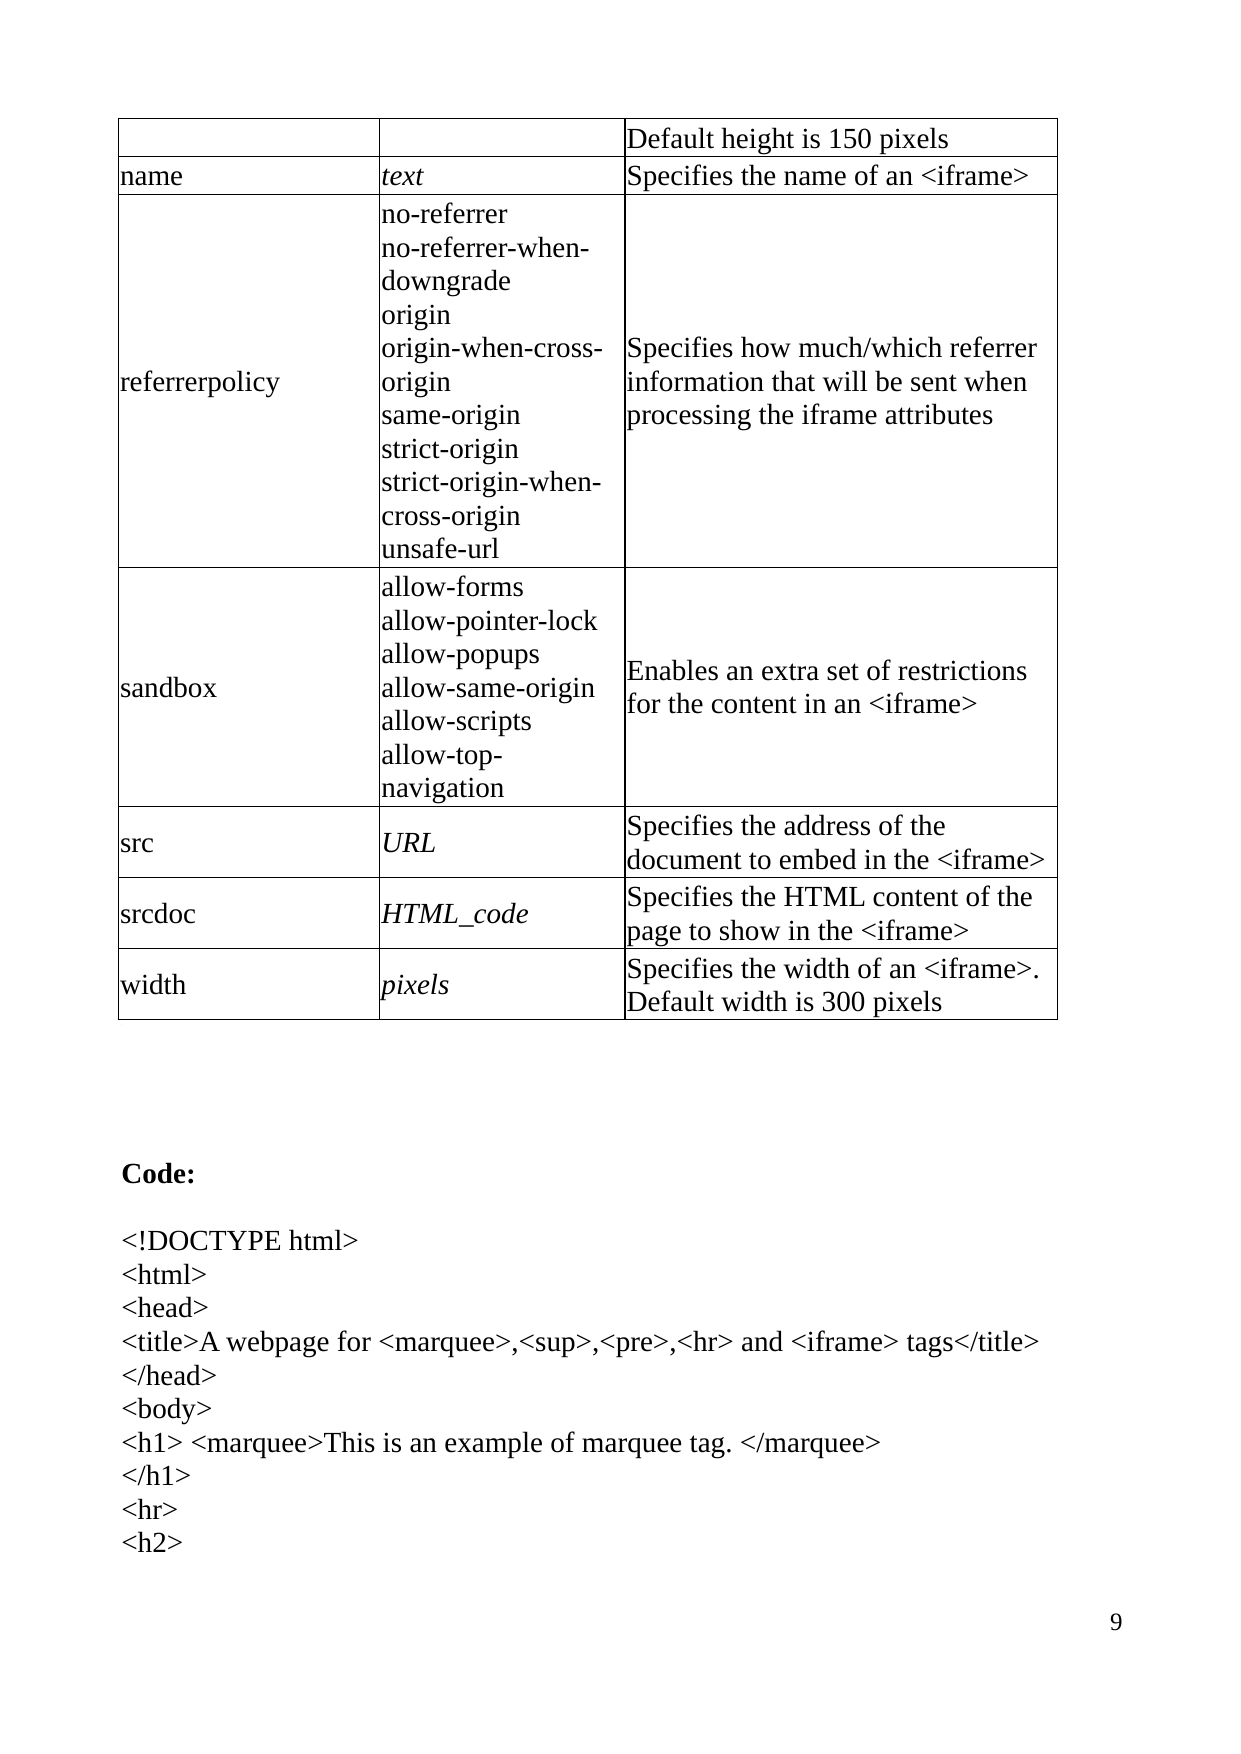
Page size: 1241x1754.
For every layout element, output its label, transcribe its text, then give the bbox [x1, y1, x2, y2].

table_cell HTML_code [380, 878, 624, 948]
text <html> [118, 1257, 1122, 1291]
text Code: [118, 1156, 1122, 1190]
text <h2> [118, 1525, 1122, 1562]
text <h1> <marquee>This is an example of marquee tag. </marquee> [118, 1425, 1122, 1458]
table_cell Specifies the width of an <iframe>. Default width is 300 pixels [626, 949, 1057, 1019]
table_cell allow-forms allow-pointer-lock allow-popups allow-same-origin allow-scripts allow-top-navigation [380, 568, 624, 806]
table_cell pixels [380, 949, 624, 1019]
table_cell [119, 119, 379, 156]
table_cell URL [380, 807, 624, 877]
table_cell Enables an extra set of restrictions for the content in an <iframe> [626, 568, 1057, 806]
text <!DOCTYPE html> [118, 1223, 1122, 1257]
table_cell name [119, 157, 379, 193]
table_cell Specifies the HTML content of the page to show in the <iframe> [626, 878, 1057, 948]
text <body> [118, 1391, 1122, 1425]
table_cell srcdoc [119, 878, 379, 948]
text </head> [118, 1358, 1122, 1391]
table_cell [380, 119, 624, 156]
text <hr> [118, 1492, 1122, 1525]
table_cell referrerpolicy [119, 195, 379, 567]
text <head> [118, 1291, 1122, 1324]
table_cell Specifies the address of the document to embed in the <iframe> [626, 807, 1057, 877]
table_cell text [380, 157, 624, 193]
text </h1> [118, 1458, 1122, 1492]
table_cell sandbox [119, 568, 379, 806]
text <title>A webpage for <marquee>,<sup>,<pre>,<hr> and <iframe> tags</title> [118, 1324, 1122, 1358]
table_cell src [119, 807, 379, 877]
table_cell Specifies the name of an <iframe> [626, 157, 1057, 193]
table_cell no-referrer no-referrer-when-downgrade origin origin-when-cross-origin same-origin strict-origin strict-origin-when-cross-origin unsafe-url [380, 195, 624, 567]
table_cell Default height is 150 pixels [626, 119, 1057, 156]
table_cell width [119, 949, 379, 1019]
table_cell Specifies how much/which referrer information that will be sent when processing the iframe attributes [626, 195, 1057, 567]
